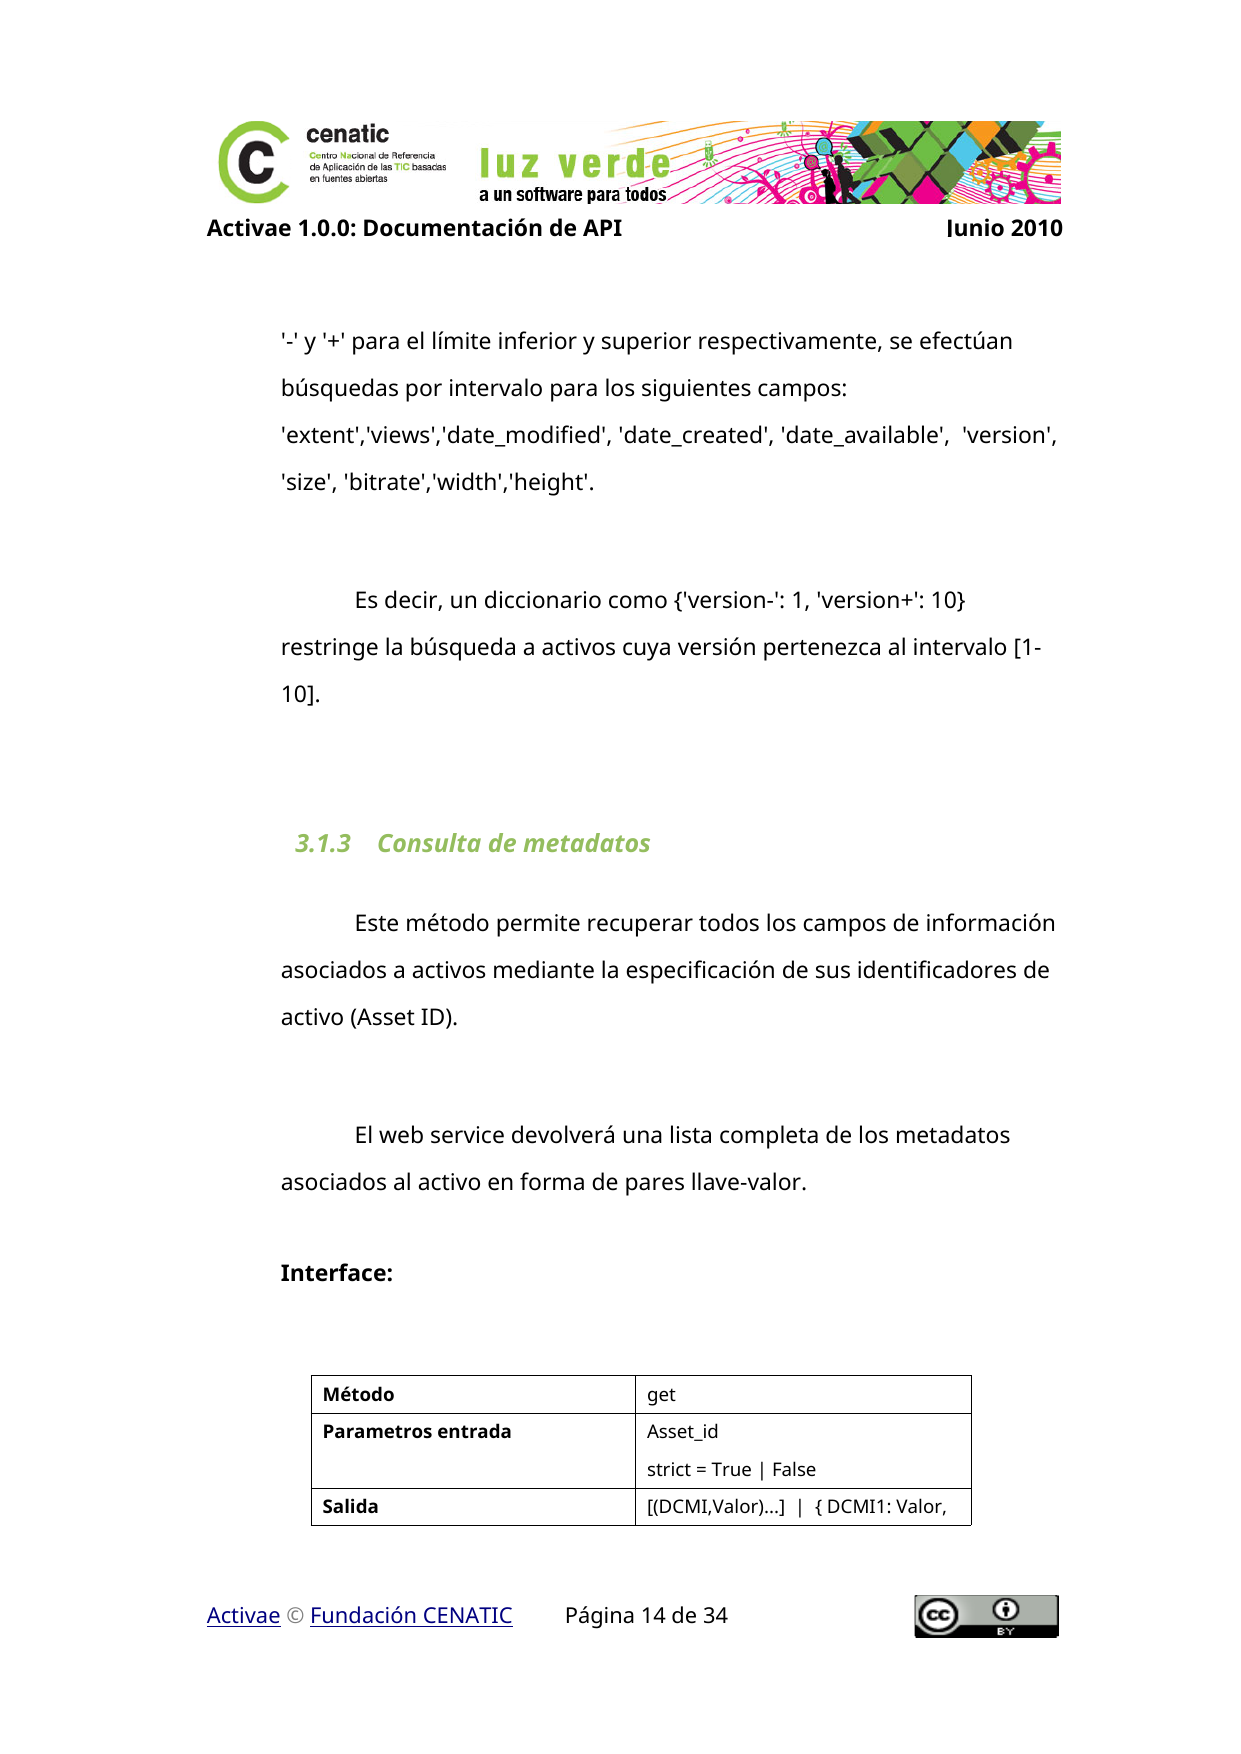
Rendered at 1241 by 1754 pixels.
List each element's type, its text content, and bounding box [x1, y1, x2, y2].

list '-' y '+' para el límite inferior y superior respectivamente, se efectúan búsquedas por intervalo para los siguientes campos: 'extent','views','date_modified', 'date_created', 'date_available', 'version', 'size', 'bitrate','width','height'. [281, 325, 1063, 497]
table_cell Asset_id strict = True | False [636, 1414, 971, 1488]
table_cell [(DCMI,Valor)...] | { DCMI1: Valor, [636, 1489, 971, 1525]
text Es decir, un diccionario como {'version-': 1, 'version+': 10} restringe la búsqueda a activos cuya versión pertenezca al intervalo [1-10]. [281, 584, 1063, 709]
picture [914, 1595, 1059, 1638]
text El web service devolverá una lista completa de los metadatos asociados al activo en forma de pares llave-valor. [281, 1119, 1063, 1197]
subtitle Consulta de metadatos [207, 826, 1063, 860]
table_header get [636, 1376, 971, 1412]
table_header Método [312, 1376, 635, 1412]
picture [211, 121, 1061, 204]
table_cell Parametros entrada [312, 1414, 635, 1488]
text Interface: [281, 1257, 1063, 1288]
table_cell Salida [312, 1489, 635, 1525]
text Este método permite recuperar todos los campos de información asociados a activos mediante la especificación de sus identificadores de activo (Asset ID). [281, 907, 1063, 1032]
